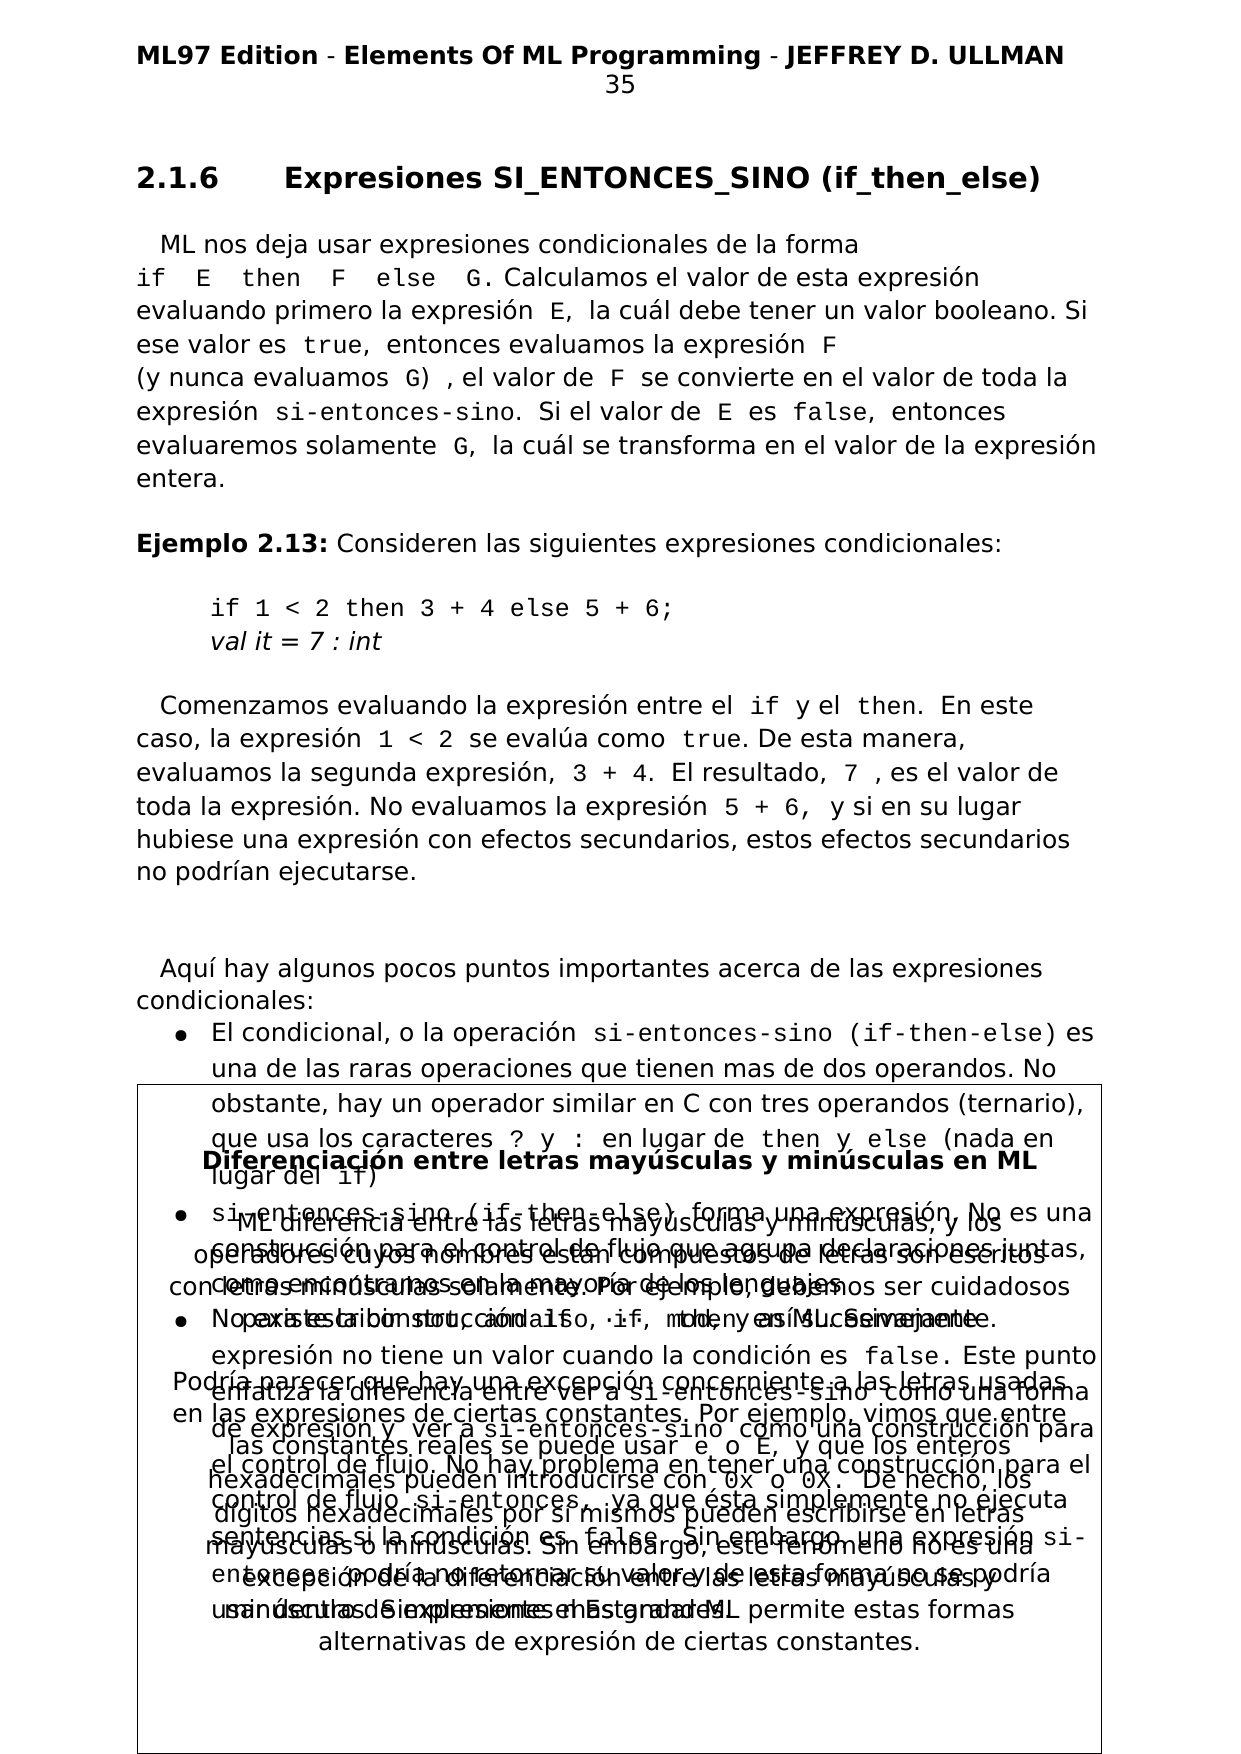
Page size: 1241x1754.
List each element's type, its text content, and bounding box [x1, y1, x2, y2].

list No existe la construcción if ··· then en ML. Semejante expresión no tiene un valor cuando la condición es false. Este punto enfatiza la diferencia entre ver a si-entonces-sino como una forma de expresión y ver a si-entonces-sino como una construcción para el control de flujo. No hay problema en tener una construcción para el control de flujo si-entonces, ya que ésta simplemente no ejecuta sentencias si la condición es false. Sin embargo, una expresión si-entonces podría no retornar su valor y de esta forma no se podría usar dentro de expresiones mas grandes. [173, 1304, 1101, 1624]
text Ejemplo 2.13: Consideren las siguientes expresiones condicionales: [136, 529, 1104, 558]
text Comenzamos evaluando la expresión entre el if y el then. En este caso, la expresión 1 < 2 se evalúa como true. De esta manera, evaluamos la segunda expresión, 3 + 4. El resultado, 7 , es el valor de toda la expresión. No evaluamos la expresión 5 + 6, y si en su lugar hubiese una expresión con efectos secundarios, estos efectos secundarios no podrían ejecutarse. [136, 691, 1104, 887]
list si-entonces-sino (if-then-else) forma una expresión. No es una construcción para el control de flujo que agrupa declaraciones juntas, como encontramos en la mayoría de los lenguajes [173, 1198, 1101, 1299]
list El condicional, o la operación si-entonces-sino (if-then-else) es una de las raras operaciones que tienen mas de dos operandos. No obstante, hay un operador similar en C con tres operandos (ternario), que usa los caracteres ? y : en lugar de then y else (nada en lugar del if) [173, 1018, 1104, 1192]
text ML nos deja usar expresiones condicionales de la forma if E then F else G. Calculamos el valor de esta expresión evaluando primero la expresión E, la cuál debe tener un valor booleano. Si ese valor es true, entonces evaluamos la expresión F (y nunca evaluamos G) , el valor de F se convierte en el valor de toda la expresión si-entonces-sino. Si el valor de E es false, entonces evaluaremos solamente G, la cuál se transforma en el valor de la expresión entera. [136, 231, 1104, 494]
text val it = 7 : int [136, 627, 1104, 656]
text Aquí hay algunos pocos puntos importantes acerca de las expresiones condicionales: [136, 954, 1104, 1015]
text 2.1.6 Expresiones SI_ENTONCES_SINO (if_then_else) [136, 161, 1104, 195]
text if 1 < 2 then 3 + 4 else 5 + 6; [136, 593, 1104, 624]
